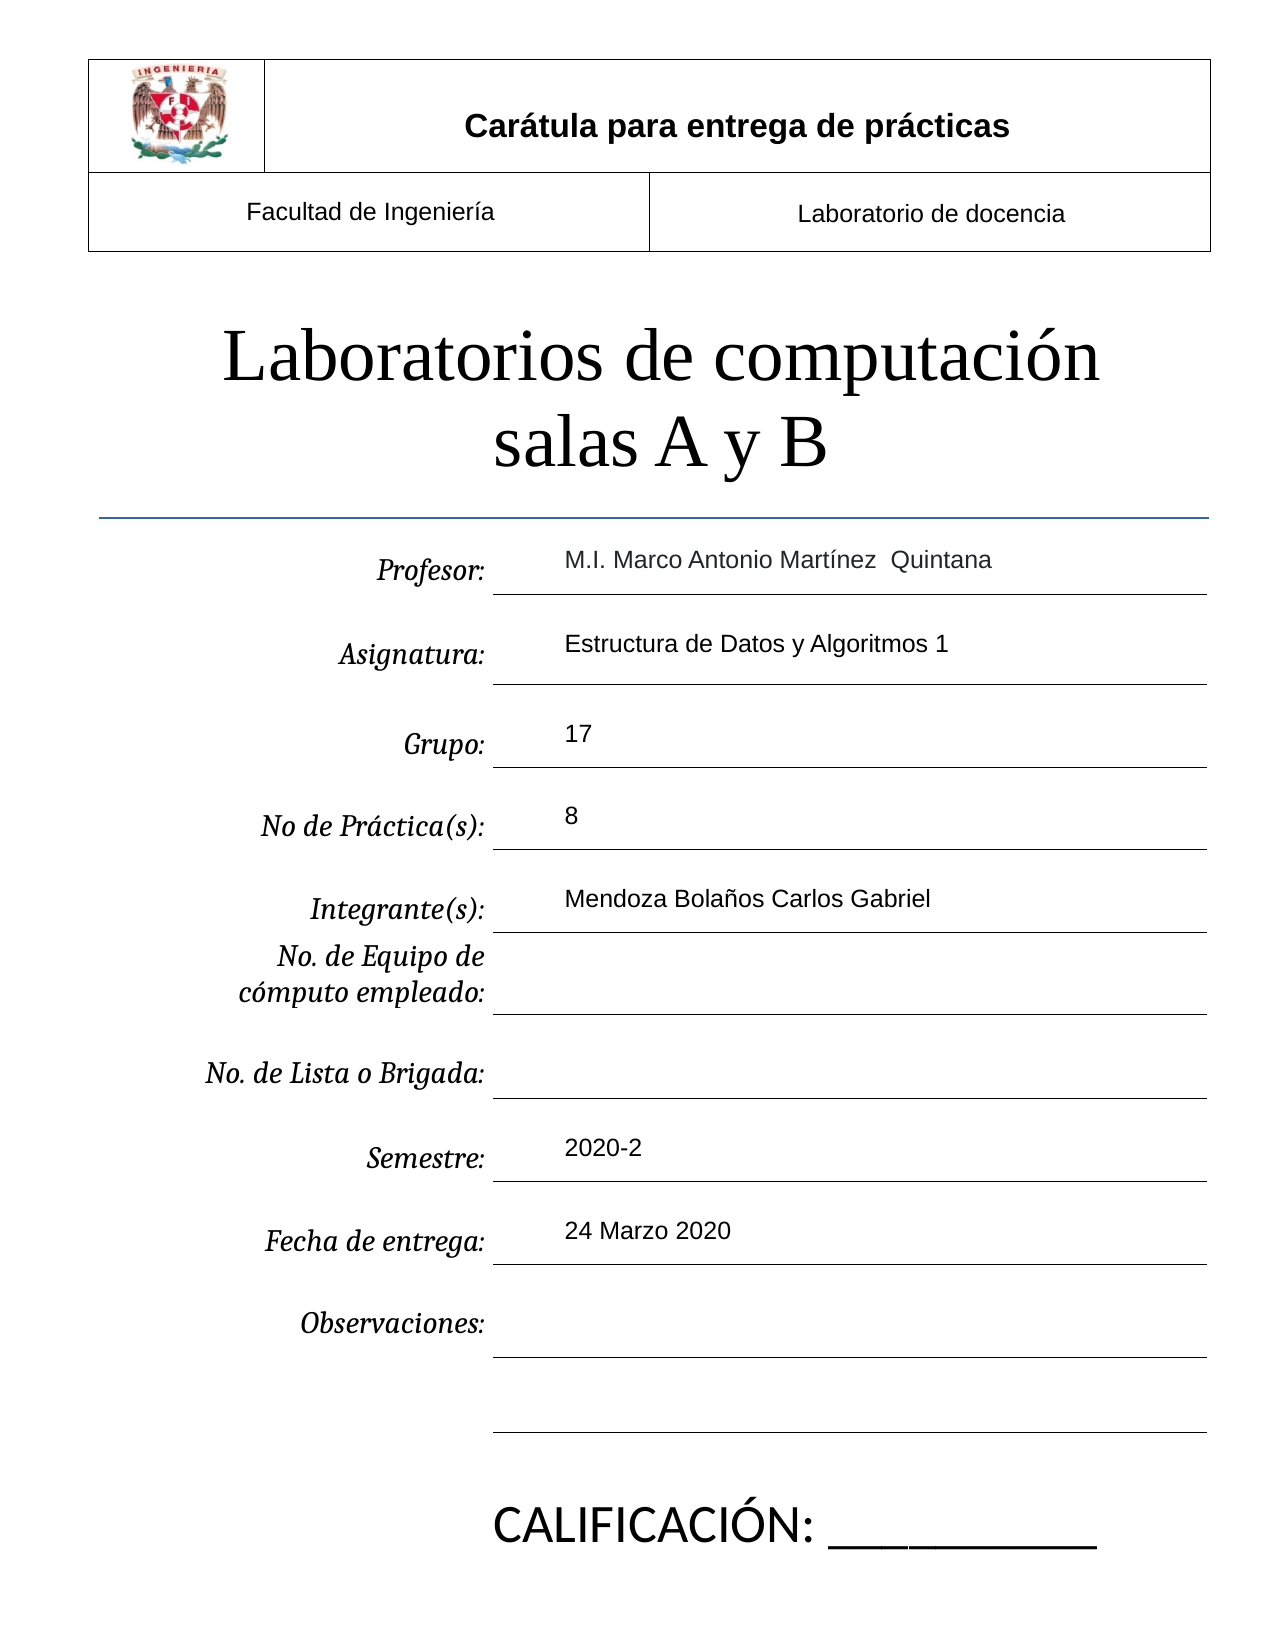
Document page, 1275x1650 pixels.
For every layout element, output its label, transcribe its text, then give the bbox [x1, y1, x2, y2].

table_cell Estructura de Datos y Algoritmos 1 [493, 595, 1207, 684]
table_cell Semestre: [118, 1098, 493, 1181]
table_header Profesor: [118, 519, 493, 594]
table_cell [493, 933, 1207, 1013]
table_cell Grupo: [118, 684, 493, 766]
table_cell 17 [493, 685, 1207, 766]
table_cell [493, 1358, 1207, 1432]
table_cell Facultad de Ingeniería [89, 173, 649, 251]
table_cell [118, 1357, 493, 1432]
text CALIFICACIÓN: __________ [118, 1489, 1205, 1556]
table_header [118, 511, 493, 517]
table_cell Observaciones: [118, 1264, 493, 1357]
table_cell Integrante(s): [118, 849, 493, 932]
text salas A y B [118, 396, 1205, 482]
text Laboratorios de computación [118, 310, 1205, 396]
table_cell 8 [493, 768, 1207, 849]
table_header Carátula para entrega de prácticas [265, 60, 1210, 172]
table_cell 2020-2 [493, 1099, 1207, 1181]
table_header [493, 511, 1207, 517]
table_header [89, 60, 264, 172]
table_header M.I. Marco Antonio Martínez Quintana [493, 519, 1207, 594]
table_cell Mendoza Bolaños Carlos Gabriel [493, 850, 1207, 932]
table_cell Fecha de entrega: [118, 1181, 493, 1263]
table_cell [493, 1015, 1207, 1098]
table_cell No de Práctica(s): [118, 766, 493, 849]
table_cell No. de Lista o Brigada: [118, 1014, 493, 1098]
table_cell Laboratorio de docencia [650, 173, 1210, 251]
table_cell 24 Marzo 2020 [493, 1182, 1207, 1263]
table_cell No. de Equipo de cómputo empleado: [118, 932, 493, 1013]
table_cell Asignatura: [118, 594, 493, 684]
table_cell [493, 1265, 1207, 1357]
